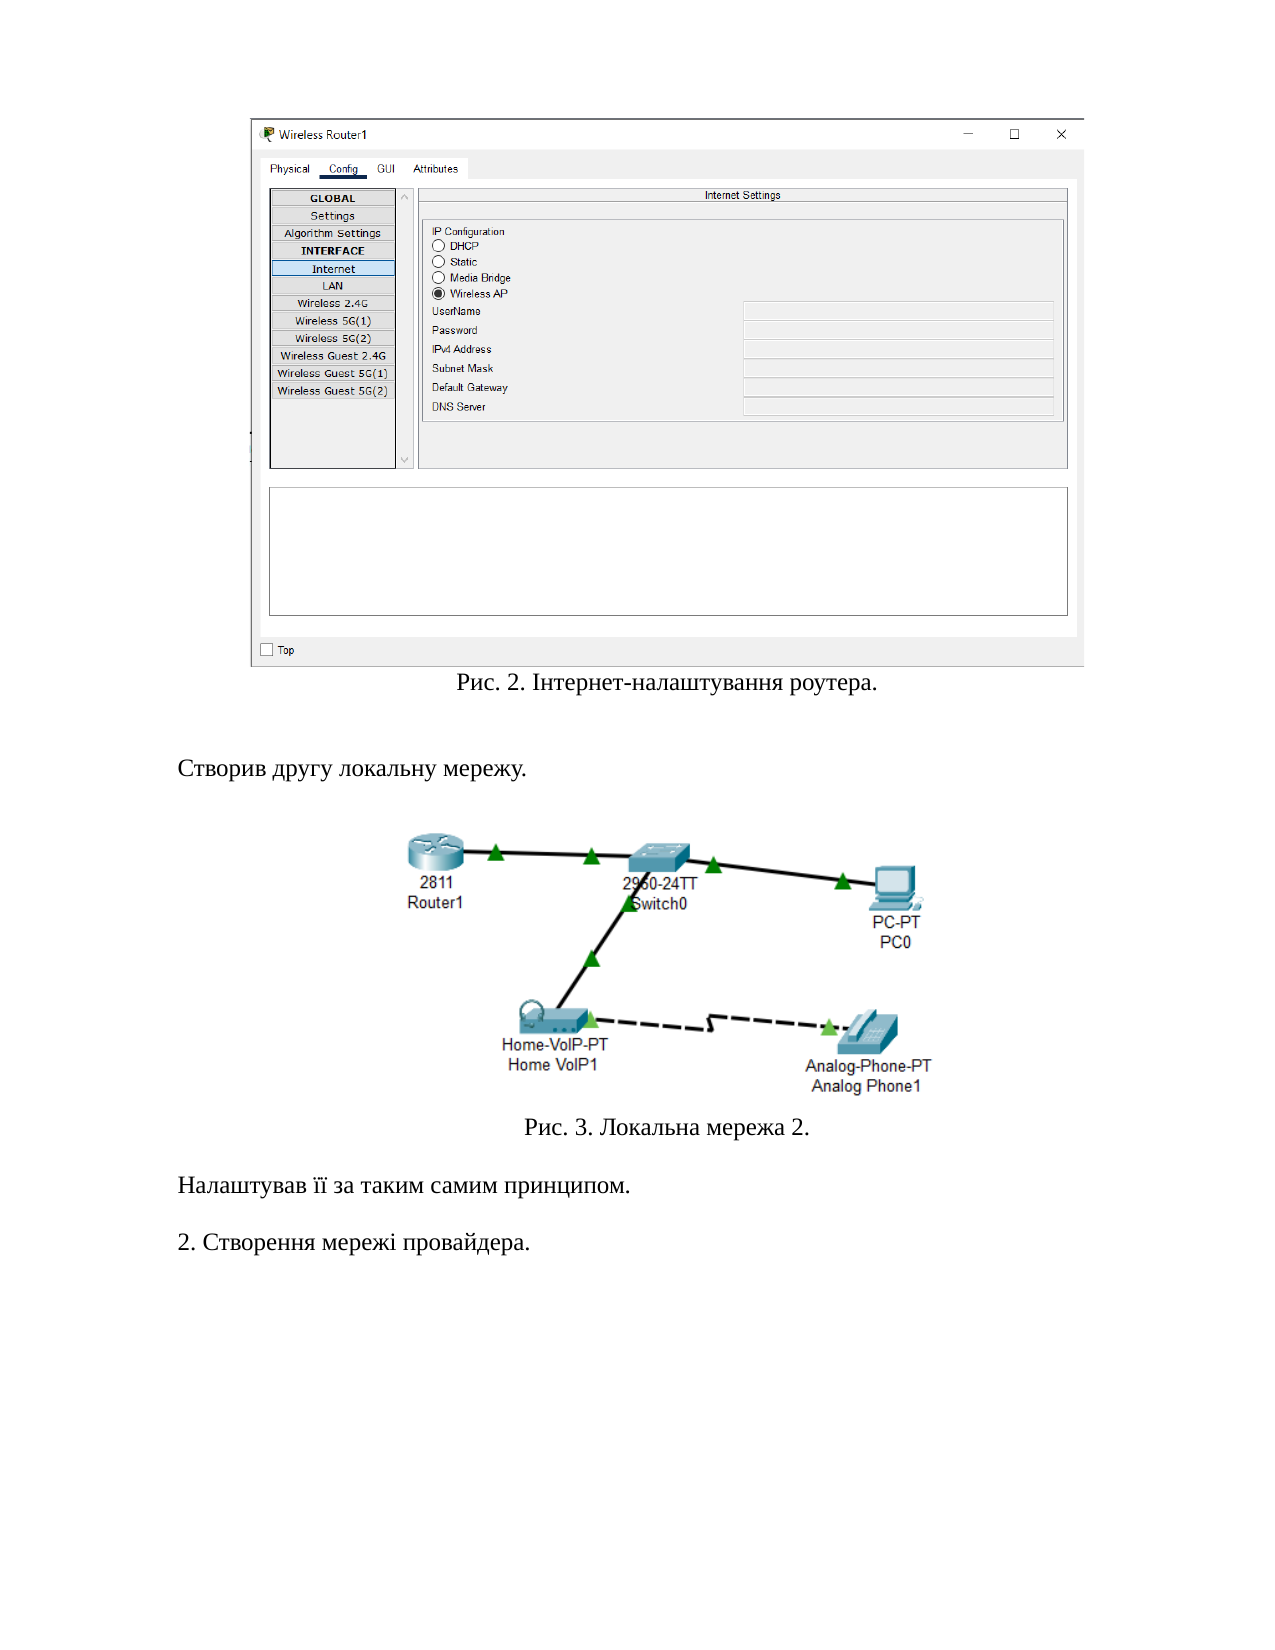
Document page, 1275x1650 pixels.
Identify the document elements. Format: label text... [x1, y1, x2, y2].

text Налаштував її за таким самим принципом. [177, 1170, 1157, 1198]
text Рис. 2. Інтернет-налаштування роутера. [177, 667, 1157, 696]
list Створення мережі провайдера. [118, 1227, 1157, 1256]
text Рис. 3. Локальна мережа 2. [177, 1112, 1157, 1141]
text Створив другу локальну мережу. [177, 753, 1157, 782]
